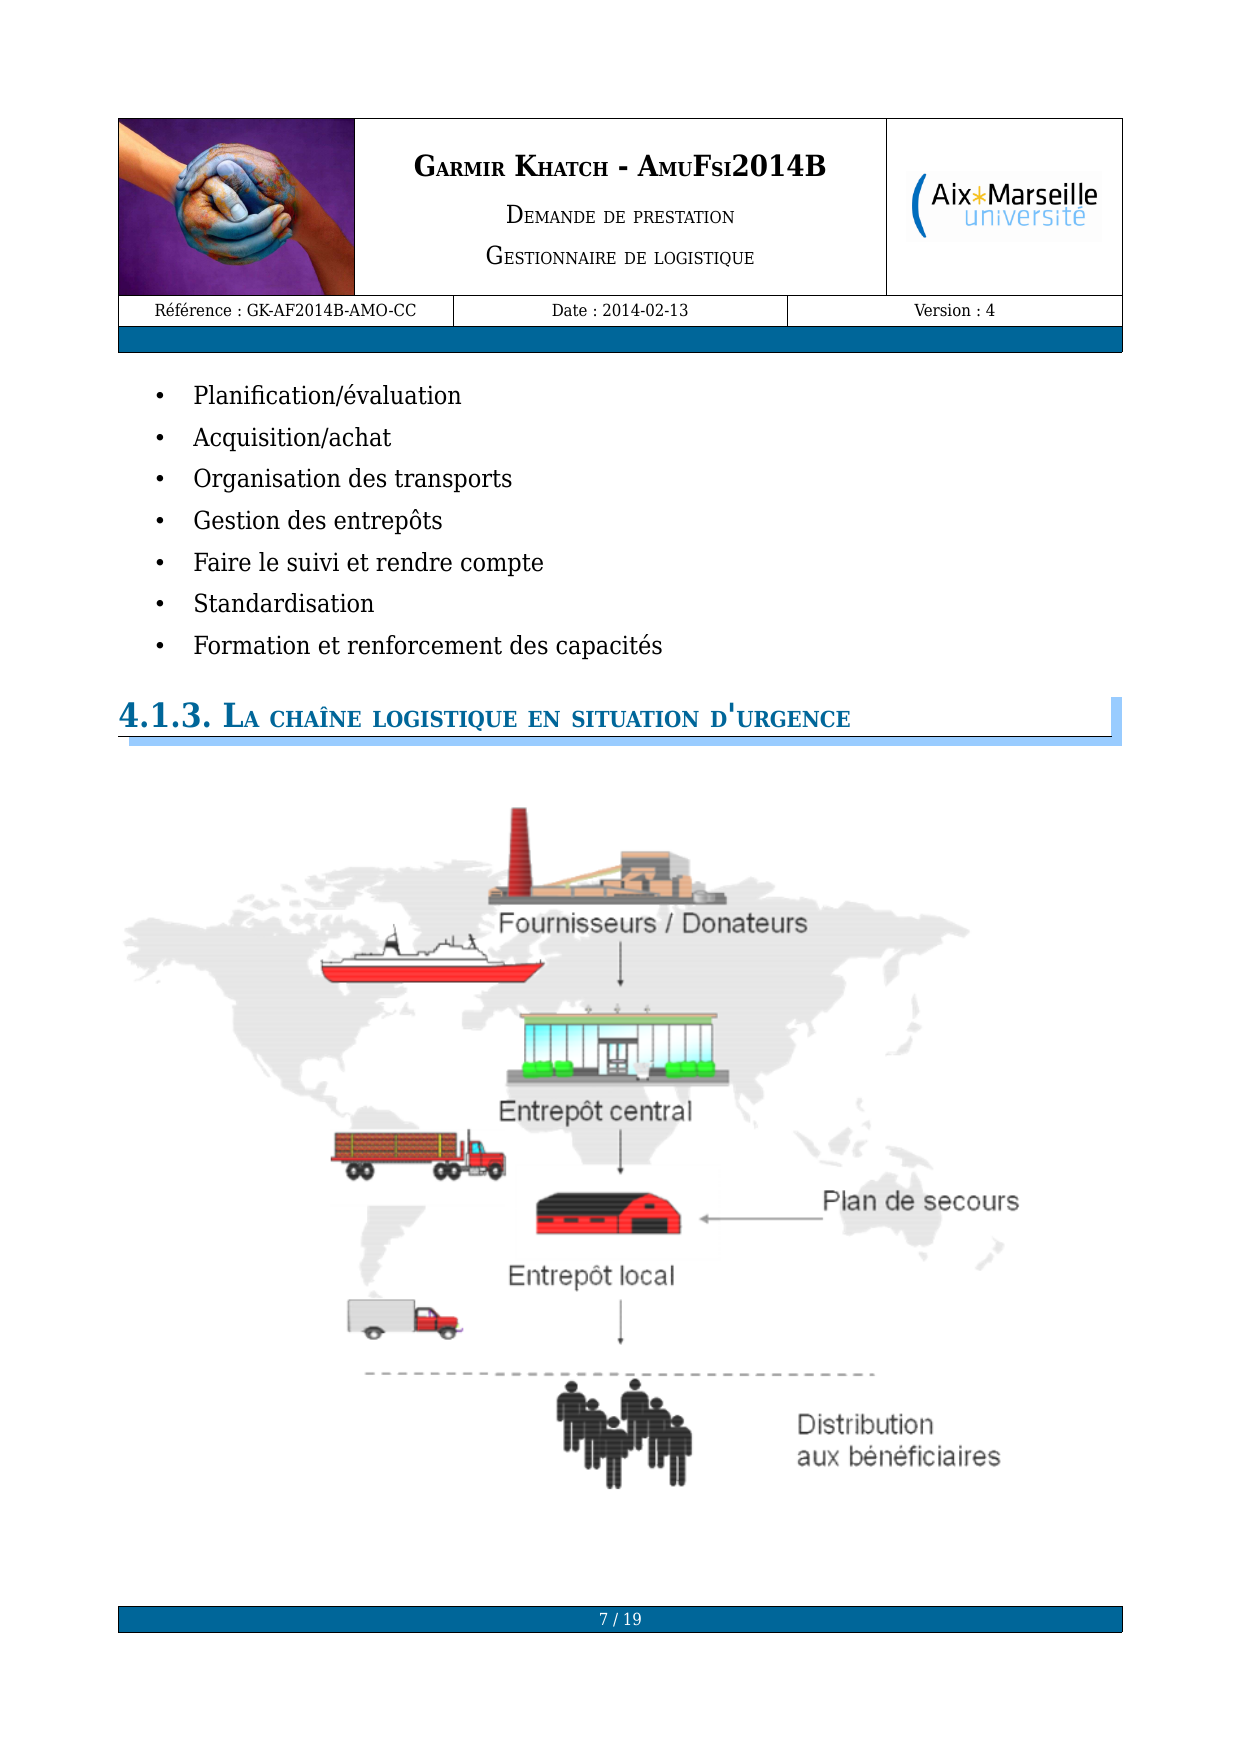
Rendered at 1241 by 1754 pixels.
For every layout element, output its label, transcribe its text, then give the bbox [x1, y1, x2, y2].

list Standardisation [156, 589, 1122, 619]
subtitle La chaîne logistique en situation d'urgence [118, 697, 1111, 736]
list Planification/évaluation [156, 381, 1122, 410]
picture [118, 758, 1123, 1506]
list Formation et renforcement des capacités [156, 631, 1122, 660]
list Organisation des transports [156, 464, 1122, 494]
picture [887, 126, 1122, 288]
picture [119, 119, 354, 295]
list Gestion des entrepôts [156, 506, 1122, 535]
list Faire le suivi et rendre compte [156, 548, 1122, 577]
list Acquisition/achat [156, 423, 1122, 452]
